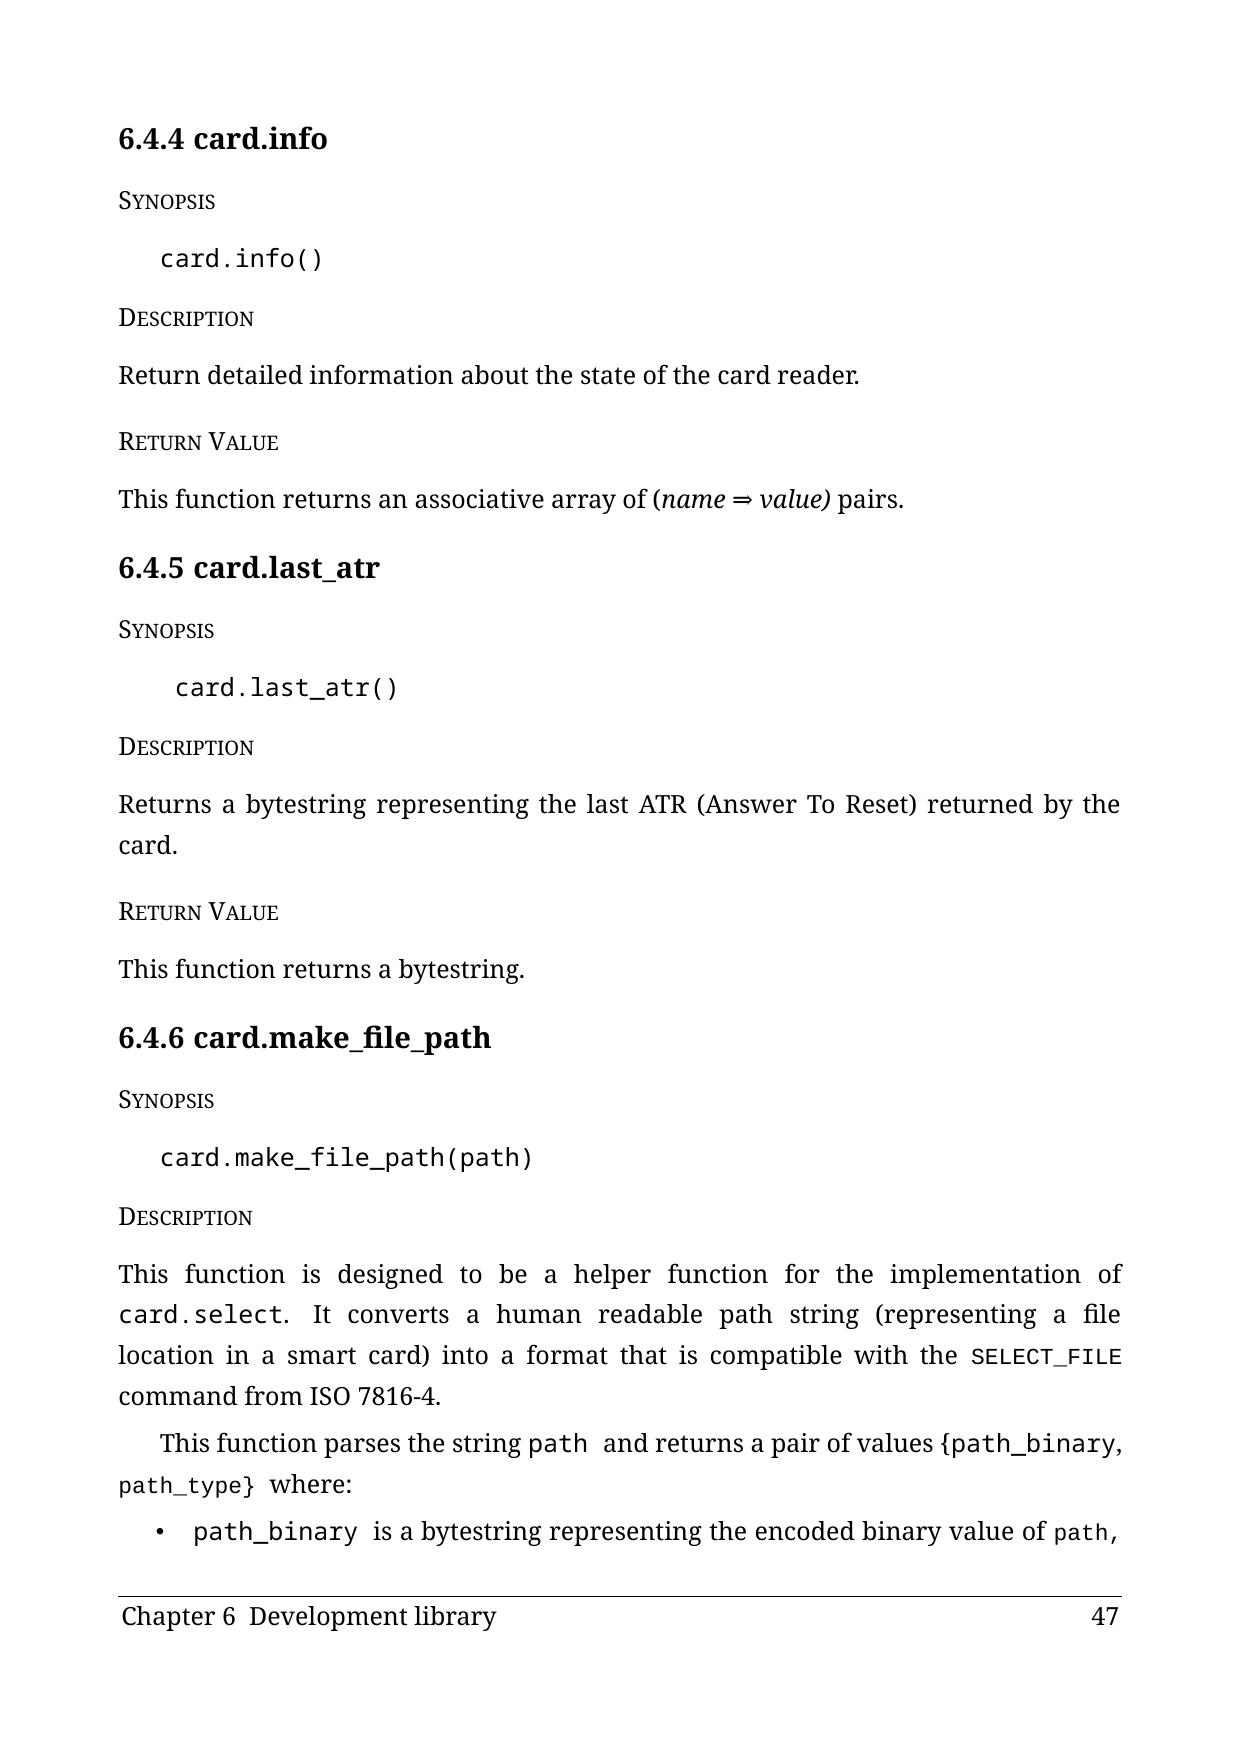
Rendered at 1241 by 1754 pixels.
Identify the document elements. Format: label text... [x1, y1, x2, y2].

subtitle Synopsis [118, 1082, 1122, 1115]
subtitle Return Value [118, 893, 1122, 927]
text Return detailed information about the state of the card reader. [118, 358, 1122, 392]
text card.last_atr() [159, 670, 1122, 704]
text card.info() [159, 241, 1122, 275]
subtitle Return Value [118, 423, 1122, 458]
subtitle card.last_atr [118, 547, 1122, 587]
subtitle card.make_file_path [118, 1017, 1122, 1057]
subtitle Synopsis [118, 183, 1122, 217]
subtitle Synopsis [118, 612, 1122, 646]
subtitle Description [118, 729, 1122, 763]
text Returns a bytestring representing the last ATR (Answer To Reset) returned by the card. [118, 787, 1122, 862]
text This function is designed to be a helper function for the implementation of card.select. It converts a human readable path string (representing a file location in a smart card) into a format that is compatible with the SELECT_FILE command from ISO 7816-4. [118, 1256, 1122, 1413]
text card.make_file_path(path) [159, 1139, 1122, 1174]
subtitle Description [118, 1198, 1122, 1232]
text This function parses the string path and returns a pair of values {path_binary, path_type} where: [118, 1426, 1122, 1501]
text This function returns an associative array of (name ⇒ value) pairs. [118, 482, 1122, 516]
subtitle Description [118, 300, 1122, 334]
list path_binary is a bytestring representing the encoded binary value of path, and [156, 1513, 1122, 1547]
subtitle card.info [118, 118, 1122, 158]
text This function returns a bytestring. [118, 952, 1122, 986]
